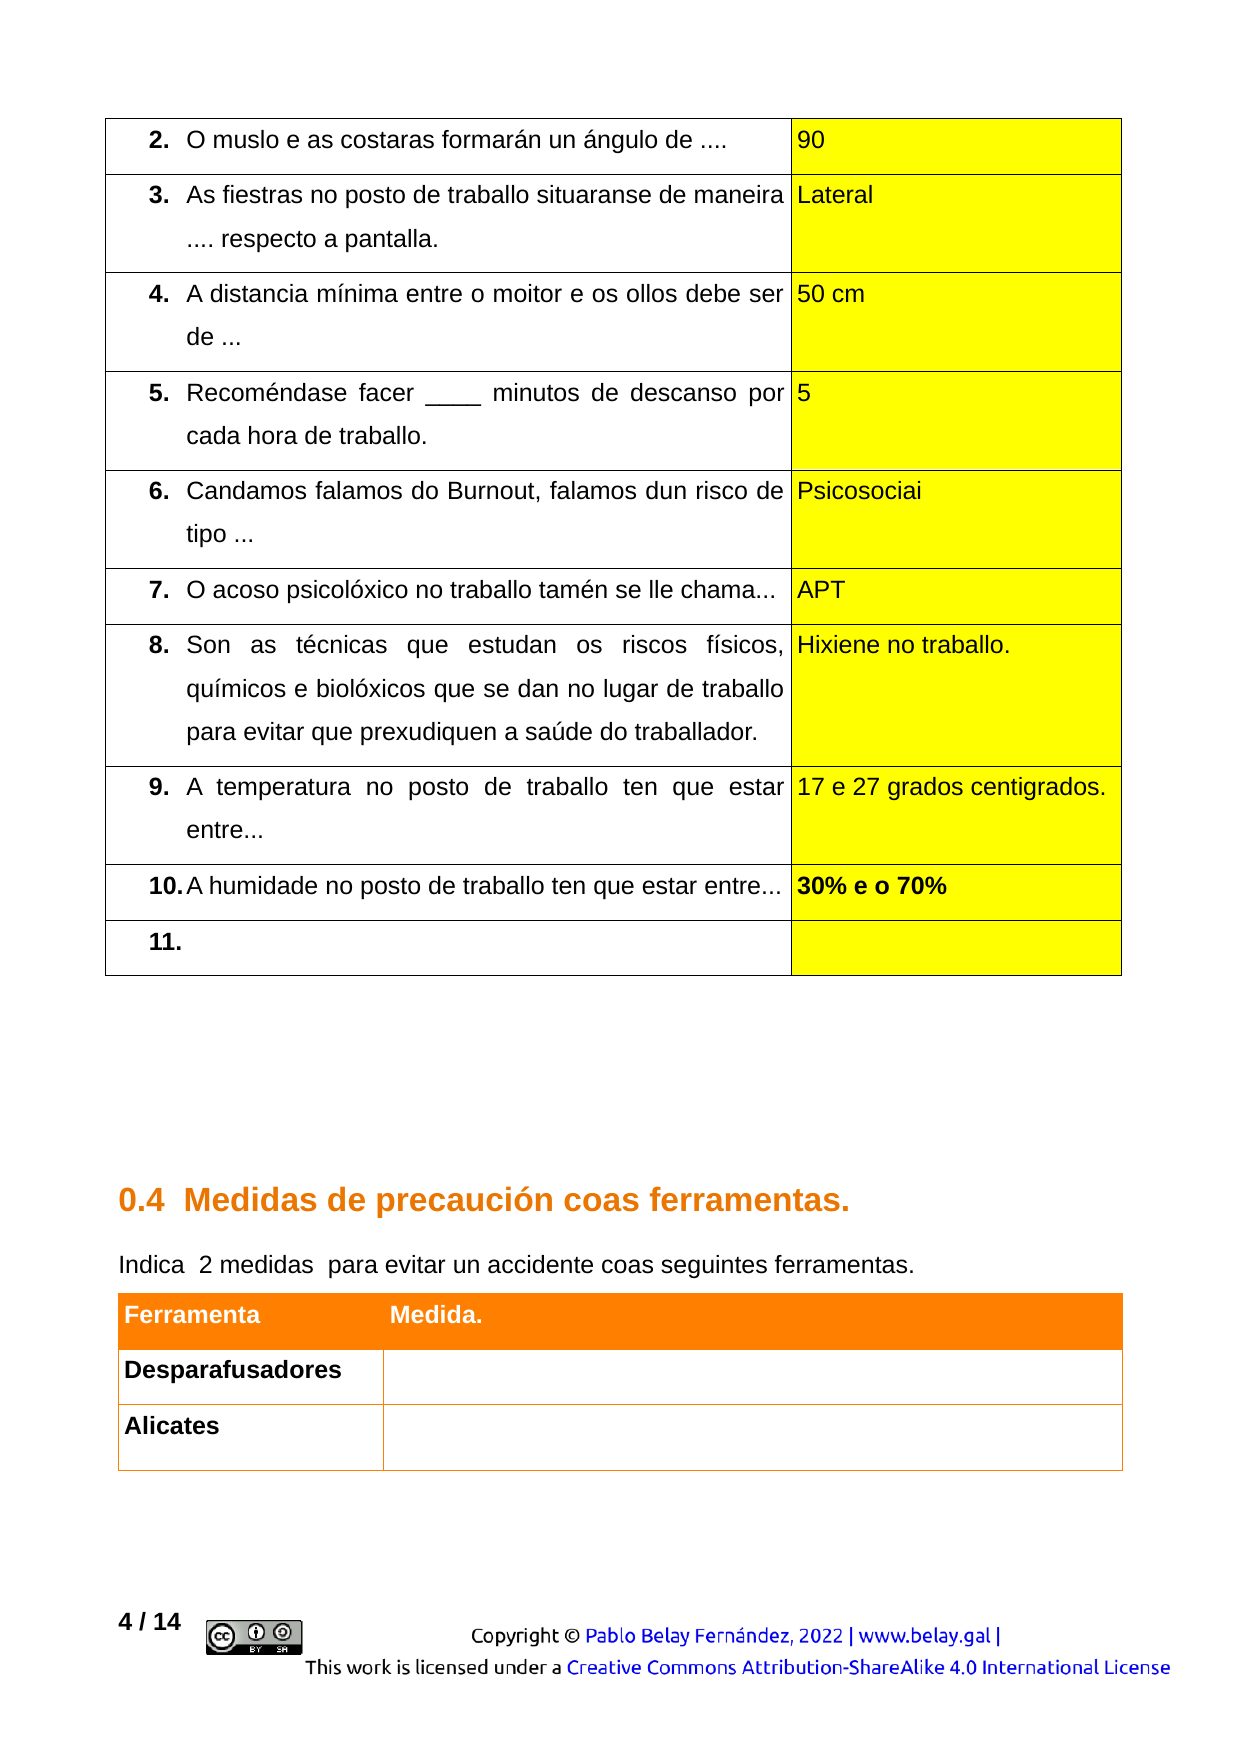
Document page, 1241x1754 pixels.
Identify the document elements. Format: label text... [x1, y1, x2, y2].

table_cell Recoméndase facer ____ minutos de descanso por cada hora de traballo. [106, 372, 791, 469]
table_cell 30% e o 70% [792, 865, 1121, 920]
table_cell Son as técnicas que estudan os riscos físicos, químicos e biolóxicos que se dan no lugar de traballo para evitar que prexudiquen a saúde do traballador. [106, 625, 791, 766]
table_cell O muslo e as costaras formarán un ángulo de .... [106, 119, 791, 174]
table_cell APT [792, 569, 1121, 624]
table_header Ferramenta [119, 1294, 383, 1349]
table_cell As fiestras no posto de traballo situaranse de maneira .... respecto a pantalla. [106, 175, 791, 272]
text Indica 2 medidas para evitar un accidente coas seguintes ferramentas. [118, 1250, 1122, 1279]
table_cell Alicates [119, 1405, 383, 1470]
table_header Medida. [384, 1294, 1122, 1349]
table_cell 90 [792, 119, 1121, 174]
table_cell Candamos falamos do Burnout, falamos dun risco de tipo ... [106, 471, 791, 568]
table_cell Lateral [792, 175, 1121, 272]
table_cell O acoso psicolóxico no traballo tamén se lle chama... [106, 569, 791, 624]
table_cell [384, 1405, 1122, 1470]
table_cell A humidade no posto de traballo ten que estar entre... [106, 865, 791, 920]
table_cell A temperatura no posto de traballo ten que estar entre... [106, 767, 791, 864]
table_cell A distancia mínima entre o moitor e os ollos debe ser de ... [106, 273, 791, 371]
table_cell 17 e 27 grados centigrados. [792, 767, 1121, 864]
table_cell [106, 921, 791, 975]
table_cell [384, 1350, 1122, 1404]
picture [200, 1604, 1205, 1690]
table_cell Hixiene no traballo. [792, 625, 1121, 766]
table_cell Desparafusadores [119, 1350, 383, 1404]
table_cell Psicosociai [792, 471, 1121, 568]
table_cell 5 [792, 372, 1121, 469]
subtitle 0.4 Medidas de precaución coas ferramentas. [118, 1179, 1122, 1218]
table_cell [792, 921, 1121, 975]
table_cell 50 cm [792, 273, 1121, 371]
